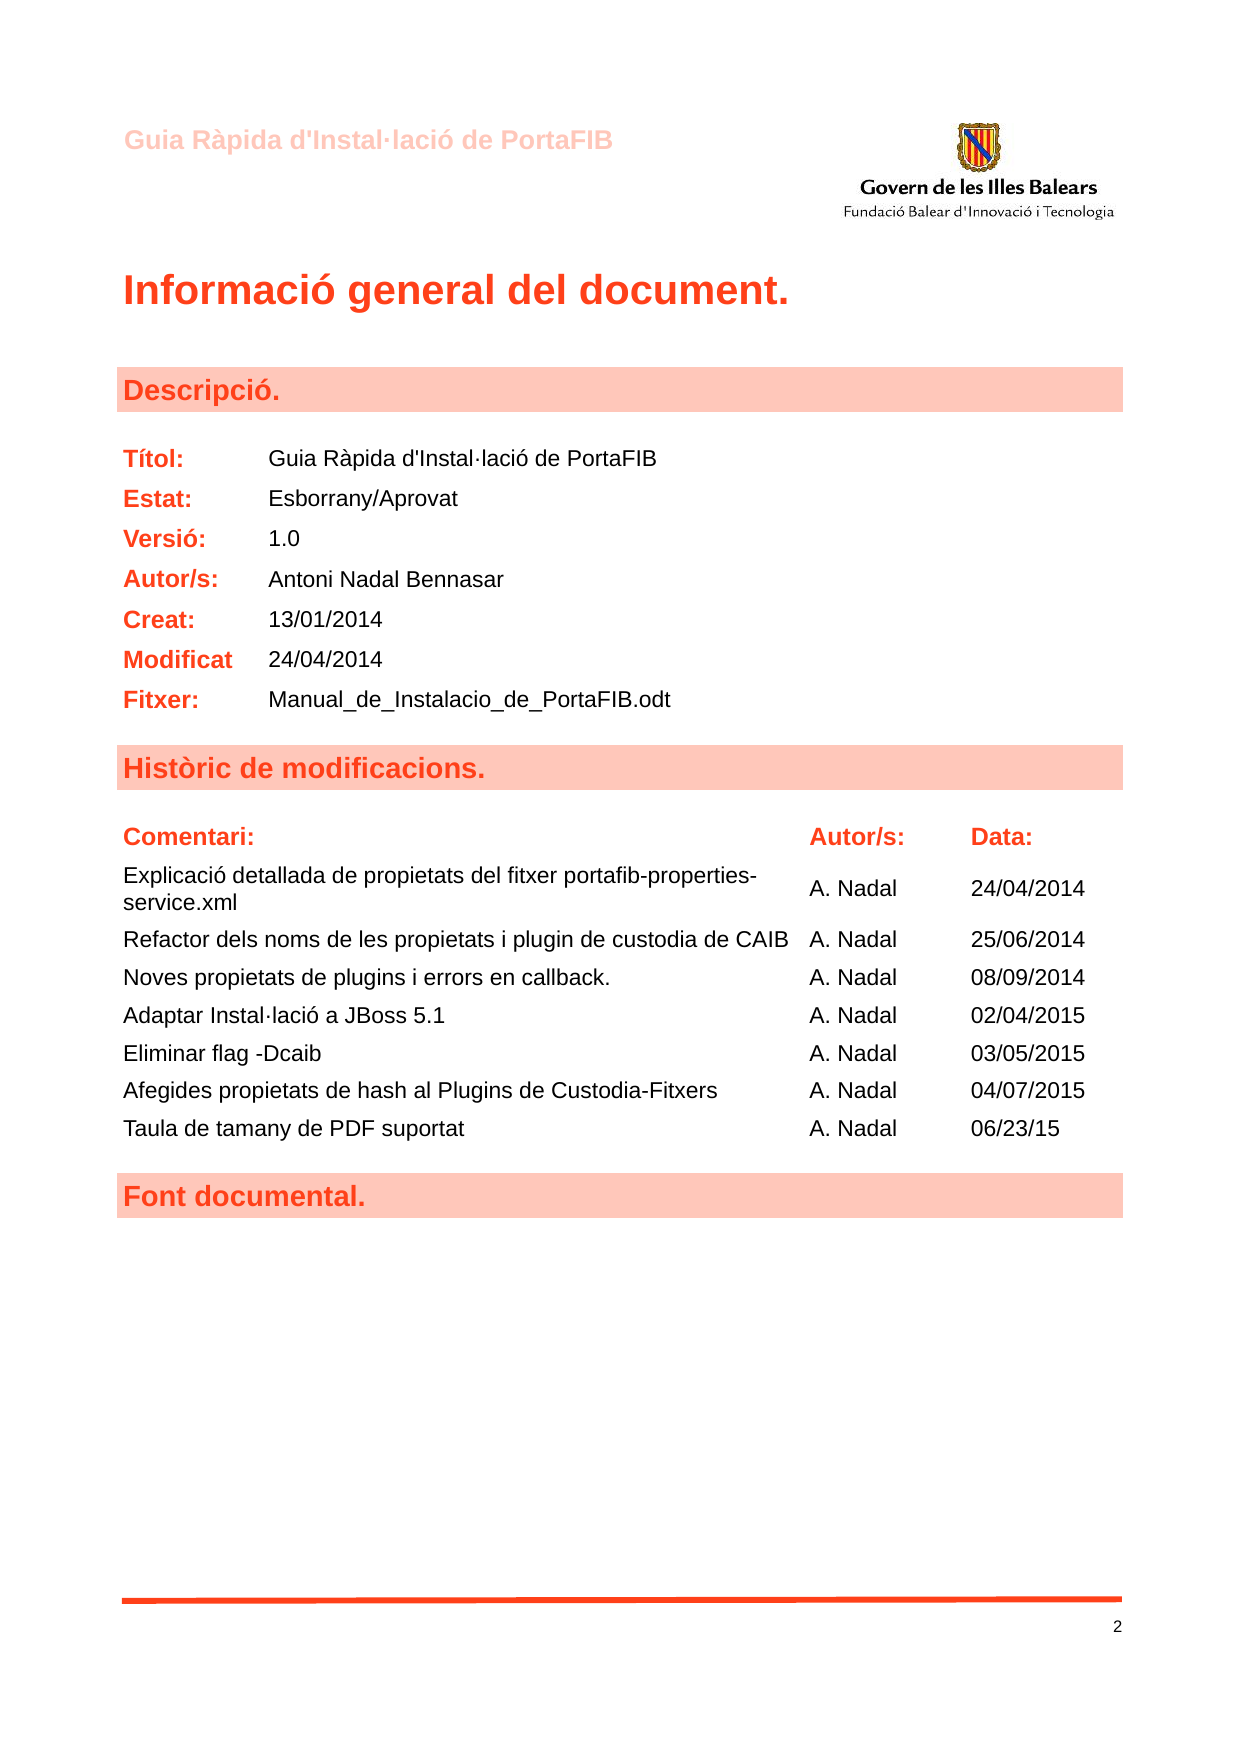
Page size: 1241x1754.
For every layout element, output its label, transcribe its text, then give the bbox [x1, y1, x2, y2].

table_cell Modificat [117, 639, 262, 679]
table_cell [117, 1282, 1123, 1320]
table_cell Adaptar Instal·lació a JBoss 5.1 [117, 996, 803, 1034]
table_cell Fitxer: [117, 679, 262, 719]
table_cell A. Nadal [803, 1034, 965, 1072]
table_cell 05/03/2015 [965, 1034, 1123, 1072]
table_cell 13/01/2014 [262, 599, 1123, 639]
table_cell Antoni Nadal Bennasar [262, 559, 1123, 599]
table_cell 1.0 [262, 519, 1123, 559]
table_cell Creat: [117, 599, 262, 639]
table_cell 25/06/2014 [965, 921, 1123, 958]
table_cell Explicació detallada de propietats del fitxer portafib-properties-service.xml [117, 856, 803, 921]
table_cell Taula de tamany de PDF suportat [117, 1110, 803, 1147]
table_cell [117, 720, 1123, 745]
table_cell 24/04/2014 [965, 856, 1123, 921]
table_cell Autor/s: [117, 559, 262, 599]
table_cell 08/09/2014 [965, 958, 1123, 996]
table_cell 23/06/15 [965, 1110, 1123, 1147]
table_header Informació general del document. [117, 260, 1123, 367]
table_cell Manual_de_Instalacio_de_PortaFIB.odt [262, 679, 1123, 719]
table_cell Estat: [117, 478, 262, 518]
table_cell Esborrany/Aprovat [262, 478, 1123, 518]
table_cell Autor/s: [803, 816, 965, 856]
table_cell Data: [965, 816, 1123, 856]
table_cell Refactor dels noms de les propietats i plugin de custodia de CAIB [117, 921, 803, 958]
table_cell 04/02/2015 [965, 996, 1123, 1034]
table_cell Font documental. [117, 1173, 1123, 1218]
table_cell A. Nadal [803, 1110, 965, 1147]
table_cell [117, 1148, 1123, 1173]
table_cell A. Nadal [803, 996, 965, 1034]
table_cell 07/04/2015 [965, 1072, 1123, 1109]
picture [840, 123, 1117, 220]
table_cell Títol: [117, 438, 262, 478]
table_cell A. Nadal [803, 958, 965, 996]
table_cell Eliminar flag -Dcaib [117, 1034, 803, 1072]
table_cell A. Nadal [803, 921, 965, 958]
table_cell A. Nadal [803, 1072, 965, 1109]
table_cell Afegides propietats de hash al Plugins de Custodia-Fitxers [117, 1072, 803, 1109]
table_cell Històric de modificacions. [117, 745, 1123, 790]
table_cell 24/04/2014 [262, 639, 1123, 679]
table_cell [117, 412, 1123, 438]
table_cell [117, 1218, 1123, 1244]
table_cell Guia Ràpida d'Instal·lació de PortaFIB [262, 438, 1123, 478]
table_cell [117, 1244, 1123, 1282]
table_cell Comentari: [117, 816, 803, 856]
table_cell Noves propietats de plugins i errors en callback. [117, 958, 803, 996]
table_cell Versió: [117, 519, 262, 559]
table_cell A. Nadal [803, 856, 965, 921]
table_cell [117, 790, 1123, 816]
table_cell Descripció. [117, 367, 1123, 412]
